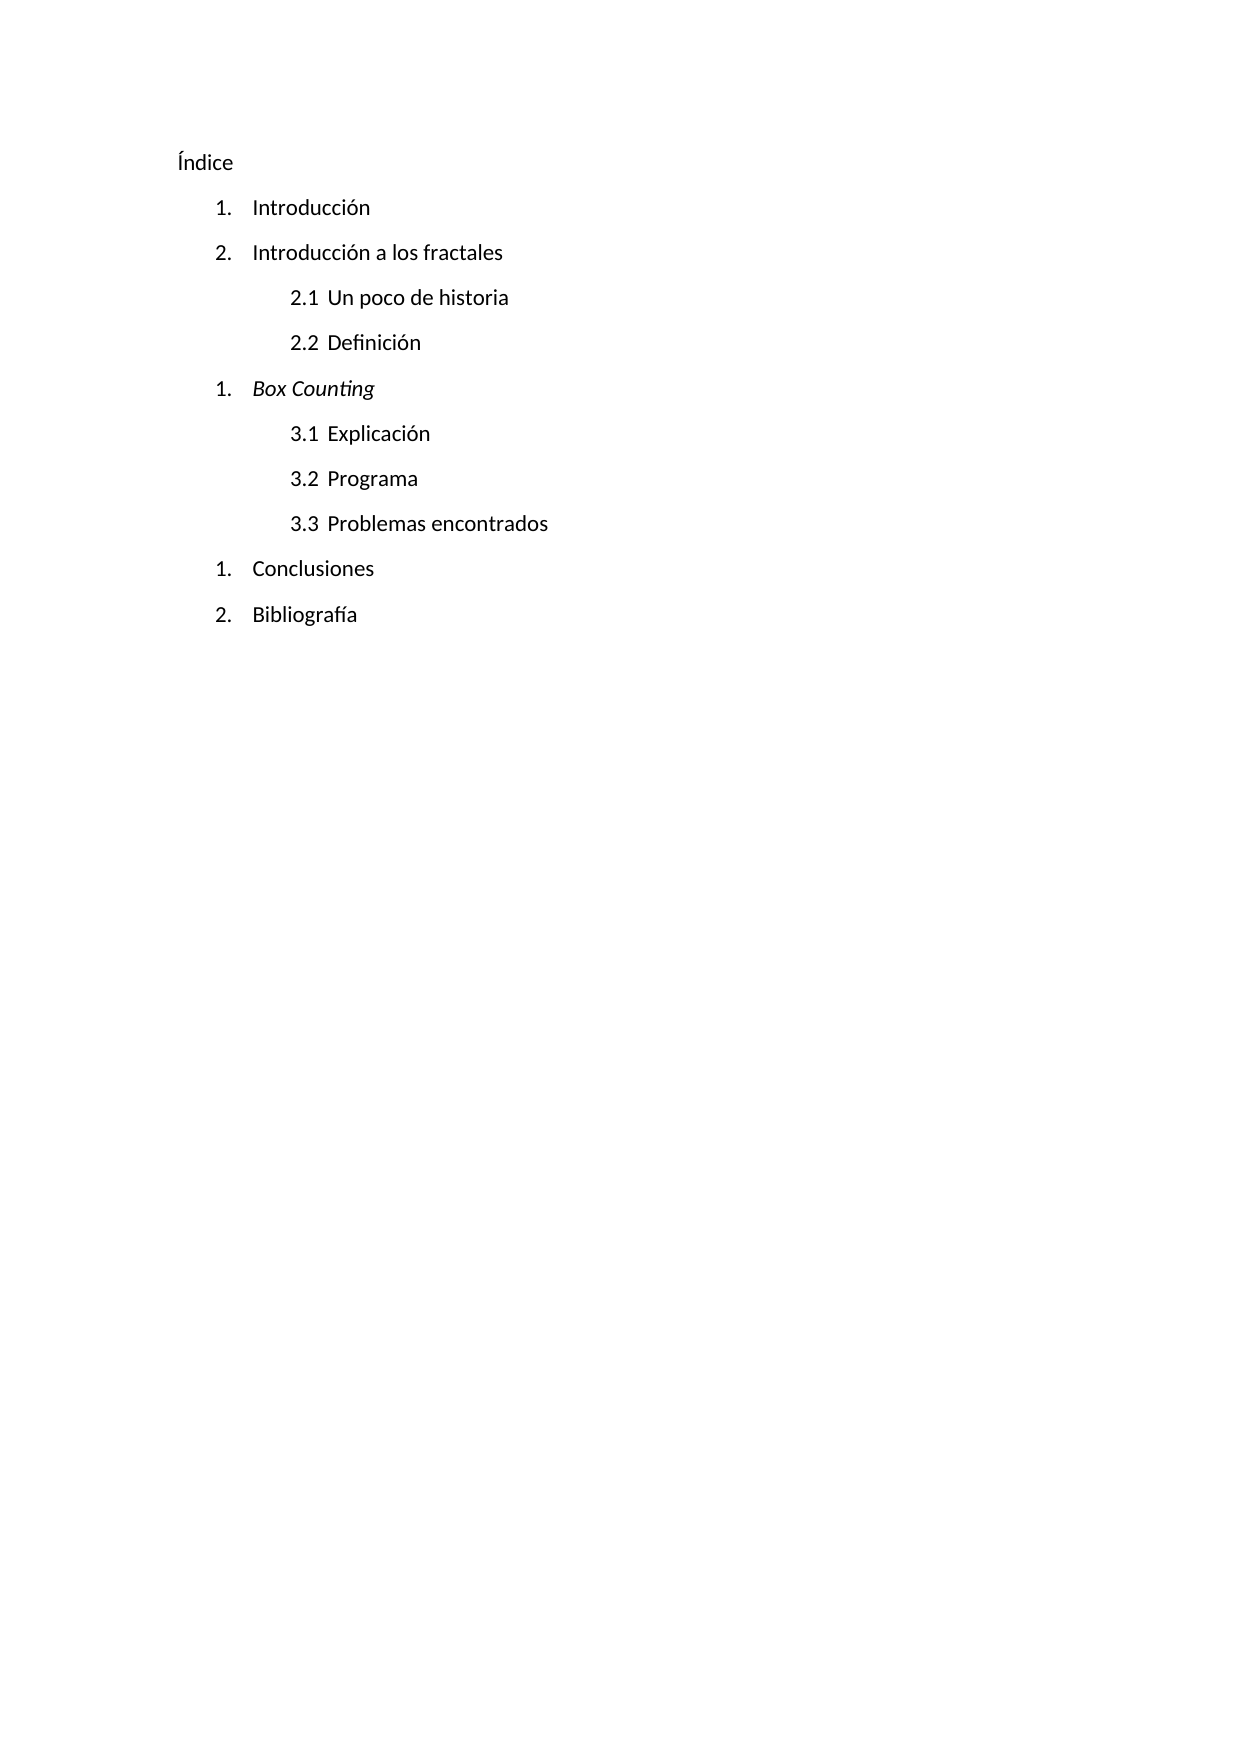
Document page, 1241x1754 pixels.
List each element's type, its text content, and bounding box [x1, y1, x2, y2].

list Definición [290, 328, 1063, 356]
list Bibliografía [215, 600, 1063, 628]
list Problemas encontrados [290, 509, 1063, 537]
text Índice [177, 148, 1063, 176]
list Box Counting [215, 374, 1063, 402]
list Introducción a los fractales [215, 238, 1063, 266]
list Explicación [290, 419, 1063, 447]
list Un poco de historia [290, 283, 1063, 311]
list Programa [290, 464, 1063, 492]
list Introducción [215, 193, 1063, 221]
list Conclusiones [215, 554, 1063, 582]
